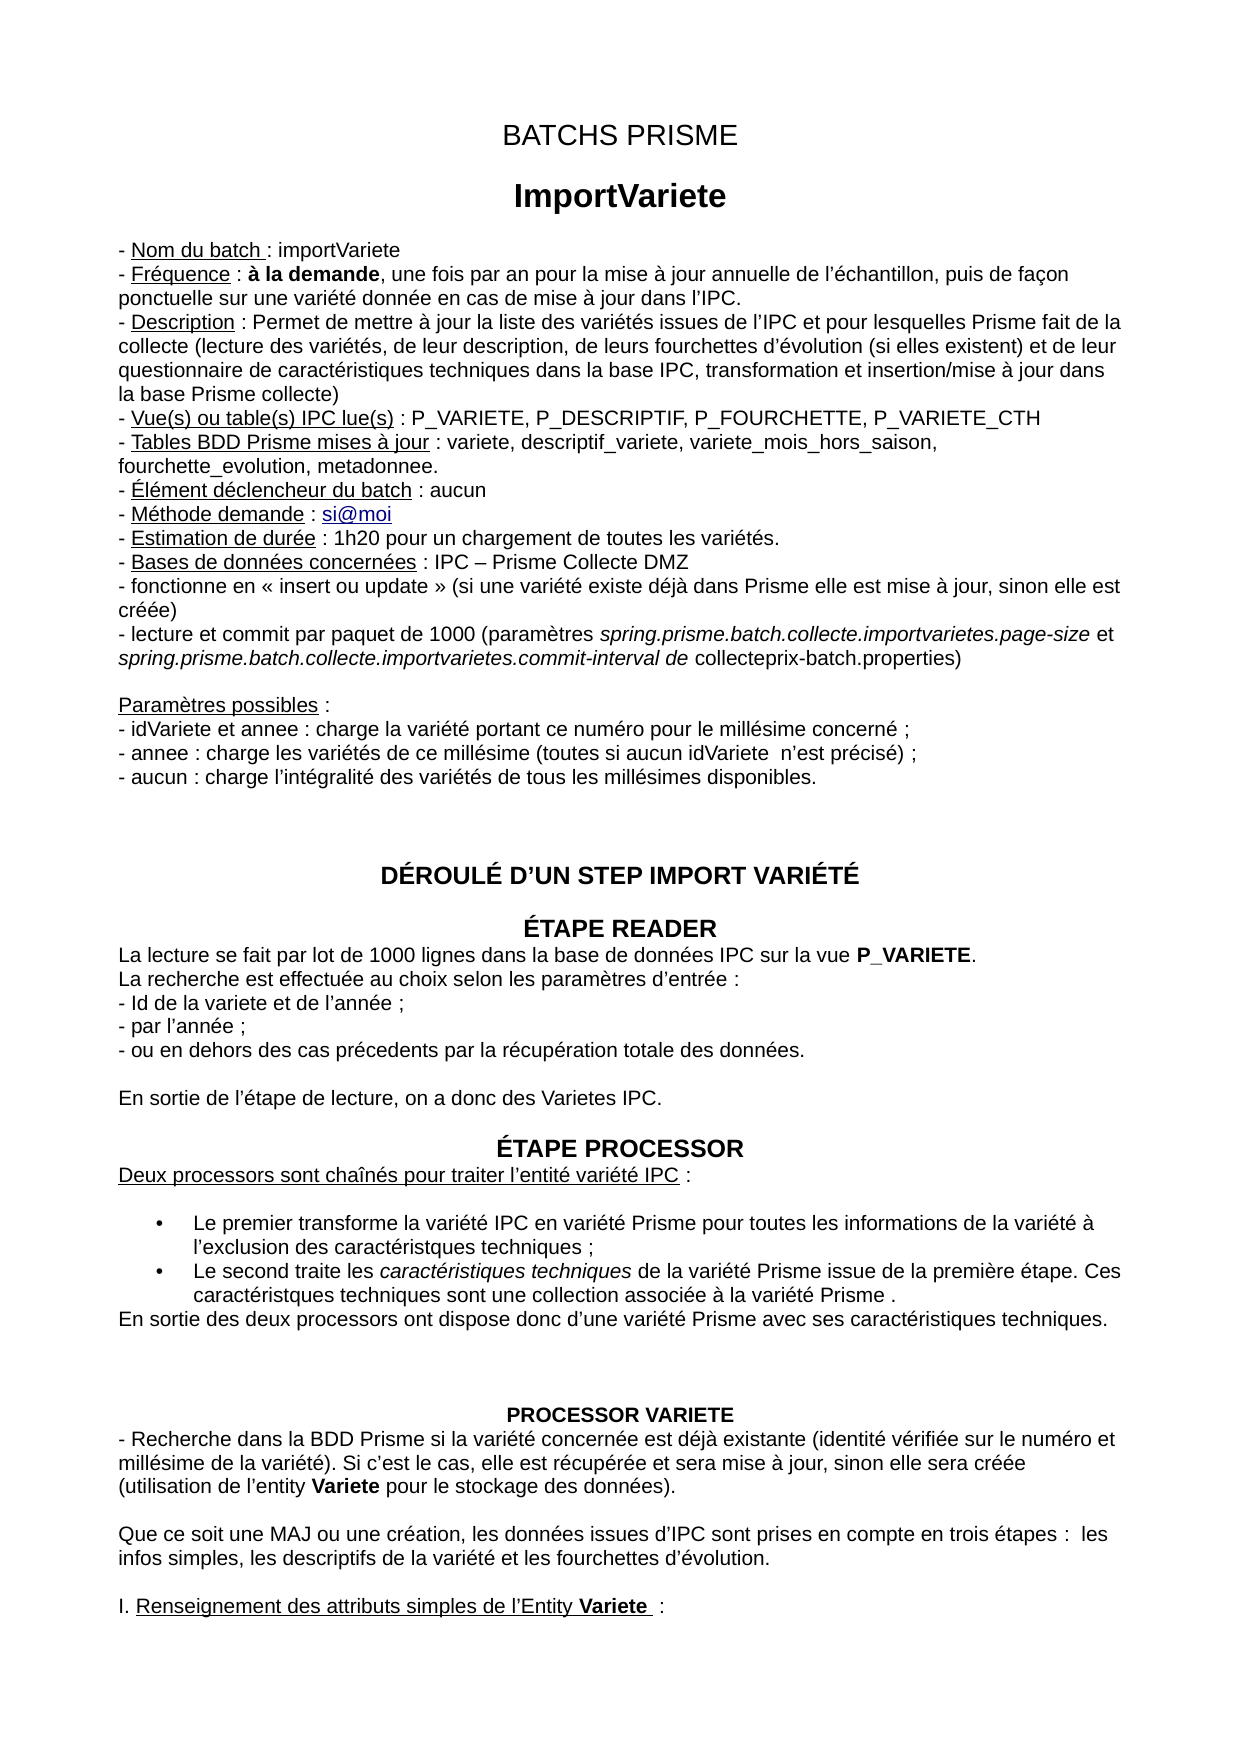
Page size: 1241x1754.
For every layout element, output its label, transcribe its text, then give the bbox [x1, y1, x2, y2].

text - aucun : charge l’intégralité des variétés de tous les millésimes disponibles. [118, 765, 1122, 789]
text - Id de la variete et de l’année ; [118, 990, 1122, 1014]
list En sortie des deux processors ont dispose donc d’une variété Prisme avec ses caractéristiques techniques. [118, 1307, 1122, 1331]
text - annee : charge les variétés de ce millésime (toutes si aucun idVariete n’est précisé) ; [118, 741, 1122, 765]
text PROCESSOR VARIETE [118, 1402, 1122, 1426]
text - lecture et commit par paquet de 1000 (paramètres spring.prisme.batch.collecte.importvarietes.page-size et spring.prisme.batch.collecte.importvarietes.commit-interval de collecteprix-batch.properties) [118, 621, 1122, 669]
text - Nom du batch : importVariete [118, 238, 1122, 262]
text Deux processors sont chaînés pour traiter l’entité variété IPC : [118, 1163, 1122, 1187]
text La recherche est effectuée au choix selon les paramètres d’entrée : [118, 966, 1122, 990]
text En sortie de l’étape de lecture, on a donc des Varietes IPC. [118, 1086, 1122, 1110]
text - fonctionne en « insert ou update » (si une variété existe déjà dans Prisme elle est mise à jour, sinon elle est créée) [118, 573, 1122, 621]
text La lecture se fait par lot de 1000 lignes dans la base de données IPC sur la vue P_VARIETE. [118, 942, 1122, 966]
list Le premier transforme la variété IPC en variété Prisme pour toutes les informations de la variété à l’exclusion des caractéristques techniques ; [156, 1211, 1122, 1259]
text - Bases de données concernées : IPC – Prisme Collecte DMZ [118, 549, 1122, 573]
text - Recherche dans la BDD Prisme si la variété concernée est déjà existante (identité vérifiée sur le numéro et millésime de la variété). Si c’est le cas, elle est récupérée et sera mise à jour, sinon elle sera créée (utilisation de l’entity Variete pour le stockage des données). [118, 1426, 1122, 1498]
text - par l’année ; [118, 1014, 1122, 1038]
text BATCHS PRISME [118, 118, 1122, 152]
text Que ce soit une MAJ ou une création, les données issues d’IPC sont prises en compte en trois étapes : les infos simples, les descriptifs de la variété et les fourchettes d’évolution. [118, 1522, 1122, 1570]
text - Élément déclencheur du batch : aucun [118, 478, 1122, 502]
text - Vue(s) ou table(s) IPC lue(s) : P_VARIETE, P_DESCRIPTIF, P_FOURCHETTE, P_VARIETE_CTH [118, 406, 1122, 430]
text - Tables BDD Prisme mises à jour : variete, descriptif_variete, variete_mois_hors_saison, fourchette_evolution, metadonnee. [118, 430, 1122, 478]
text DÉROULÉ D’UN STEP IMPORT VARIÉTÉ [118, 861, 1122, 890]
text Paramètres possibles : [118, 693, 1122, 717]
text - Description : Permet de mettre à jour la liste des variétés issues de l’IPC et pour lesquelles Prisme fait de la collecte (lecture des variétés, de leur description, de leurs fourchettes d’évolution (si elles existent) et de leur questionnaire de caractéristiques techniques dans la base IPC, transformation et insertion/mise à jour dans la base Prisme collecte) [118, 310, 1122, 406]
text - idVariete et annee : charge la variété portant ce numéro pour le millésime concerné ; [118, 717, 1122, 741]
text ImportVariete [118, 176, 1122, 214]
list Le second traite les caractéristiques techniques de la variété Prisme issue de la première étape. Ces caractéristques techniques sont une collection associée à la variété Prisme . [156, 1259, 1122, 1307]
text ÉTAPE READER [118, 914, 1122, 942]
text I. Renseignement des attributs simples de l’Entity Variete : [118, 1594, 1122, 1618]
text ÉTAPE PROCESSOR [118, 1134, 1122, 1163]
text - Estimation de durée : 1h20 pour un chargement de toutes les variétés. [118, 526, 1122, 549]
text - Fréquence : à la demande, une fois par an pour la mise à jour annuelle de l’échantillon, puis de façon ponctuelle sur une variété donnée en cas de mise à jour dans l’IPC. [118, 262, 1122, 310]
text - Méthode demande : si@moi [118, 502, 1122, 526]
text - ou en dehors des cas précedents par la récupération totale des données. [118, 1038, 1122, 1062]
